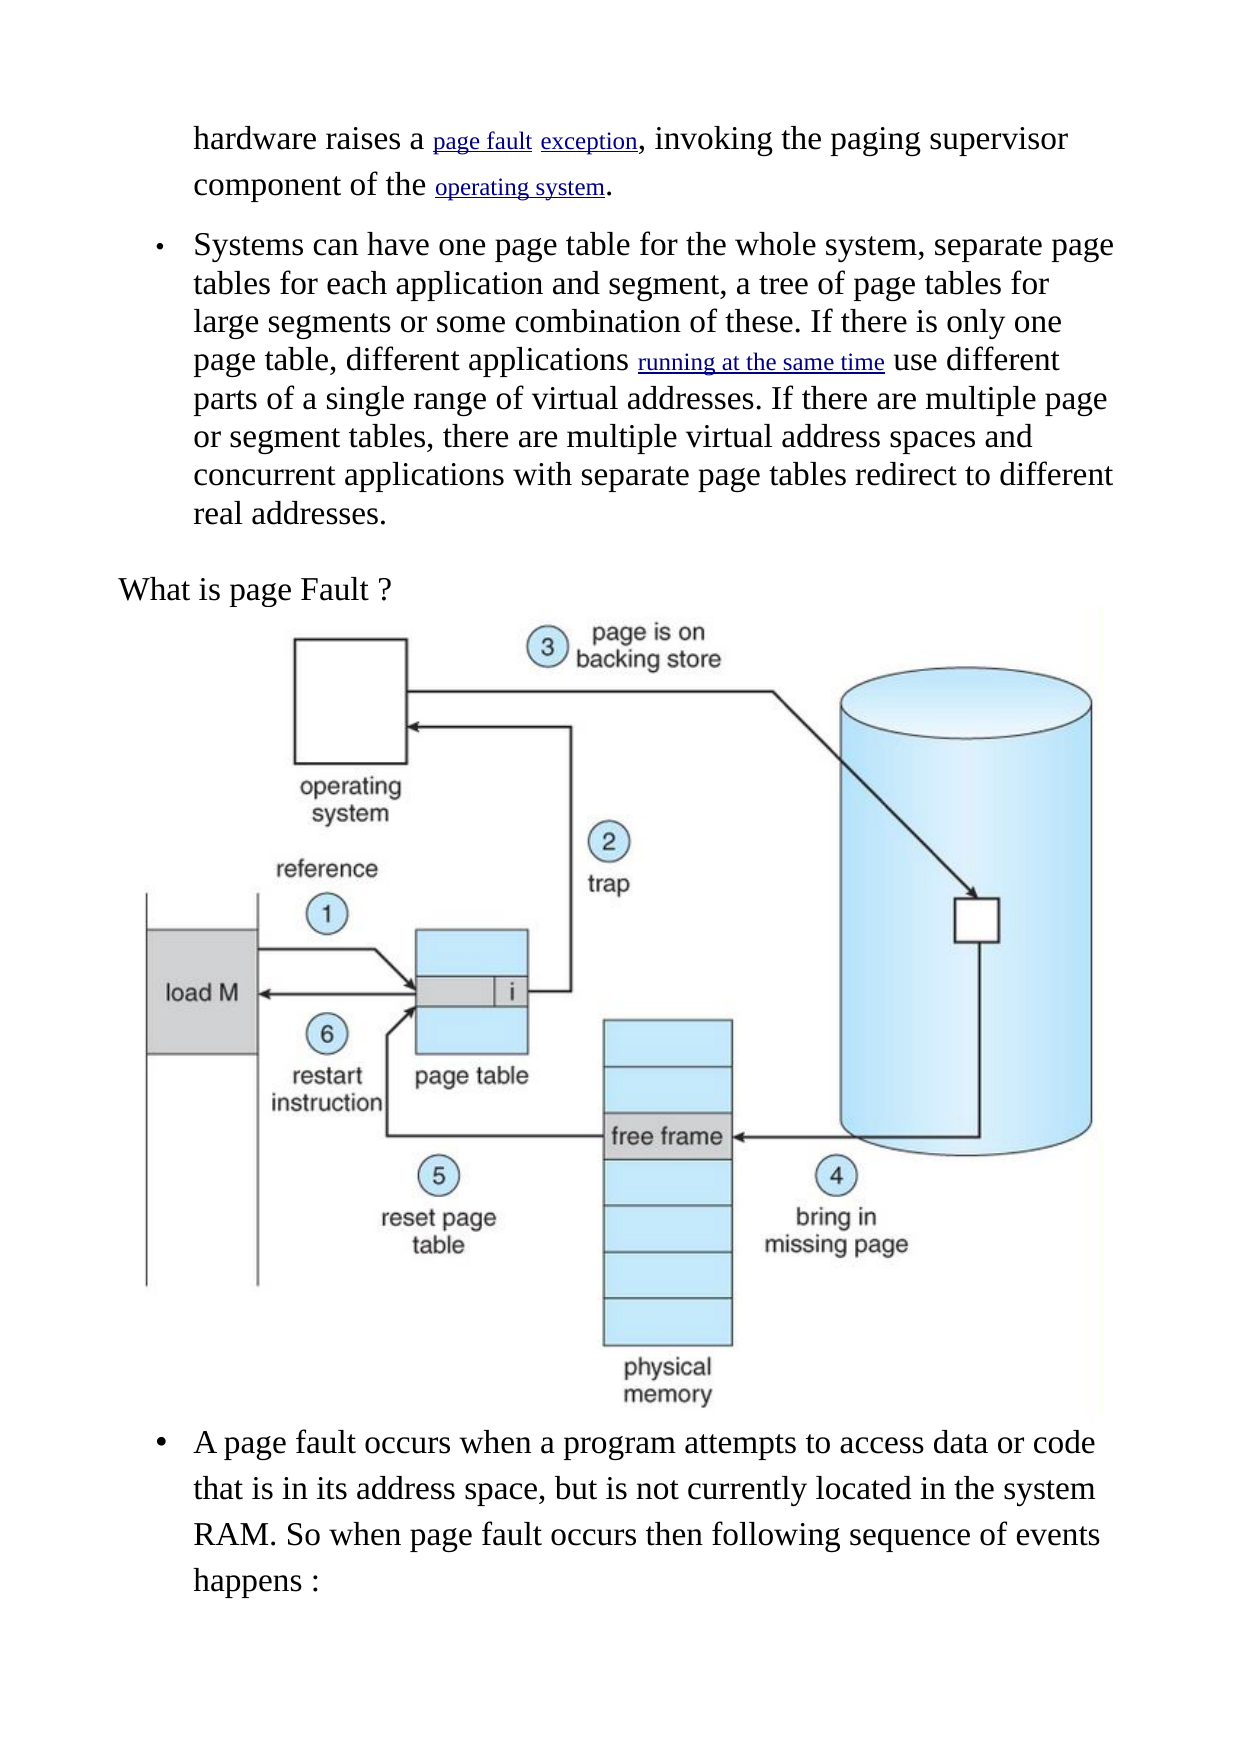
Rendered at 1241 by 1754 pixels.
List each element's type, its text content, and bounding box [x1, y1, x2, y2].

list hardware raises a page fault exception, invoking the paging supervisor component of the operating system. [156, 118, 1122, 202]
list Systems can have one page table for the whole system, separate page tables for each application and segment, a tree of page tables for large segments or some combination of these. If there is only one page table, different applications running at the same time use different parts of a single range of virtual addresses. If there are multiple page or segment tables, there are multiple virtual address spaces and concurrent applications with separate page tables redirect to different real addresses. [156, 224, 1122, 531]
list A page fault occurs when a program attempts to access data or code that is in its address space, but is not currently located in the system RAM. So when page fault occurs then following sequence of events happens : [156, 608, 1122, 1598]
picture [136, 607, 1104, 1415]
text What is page Fault ? [118, 569, 1122, 608]
